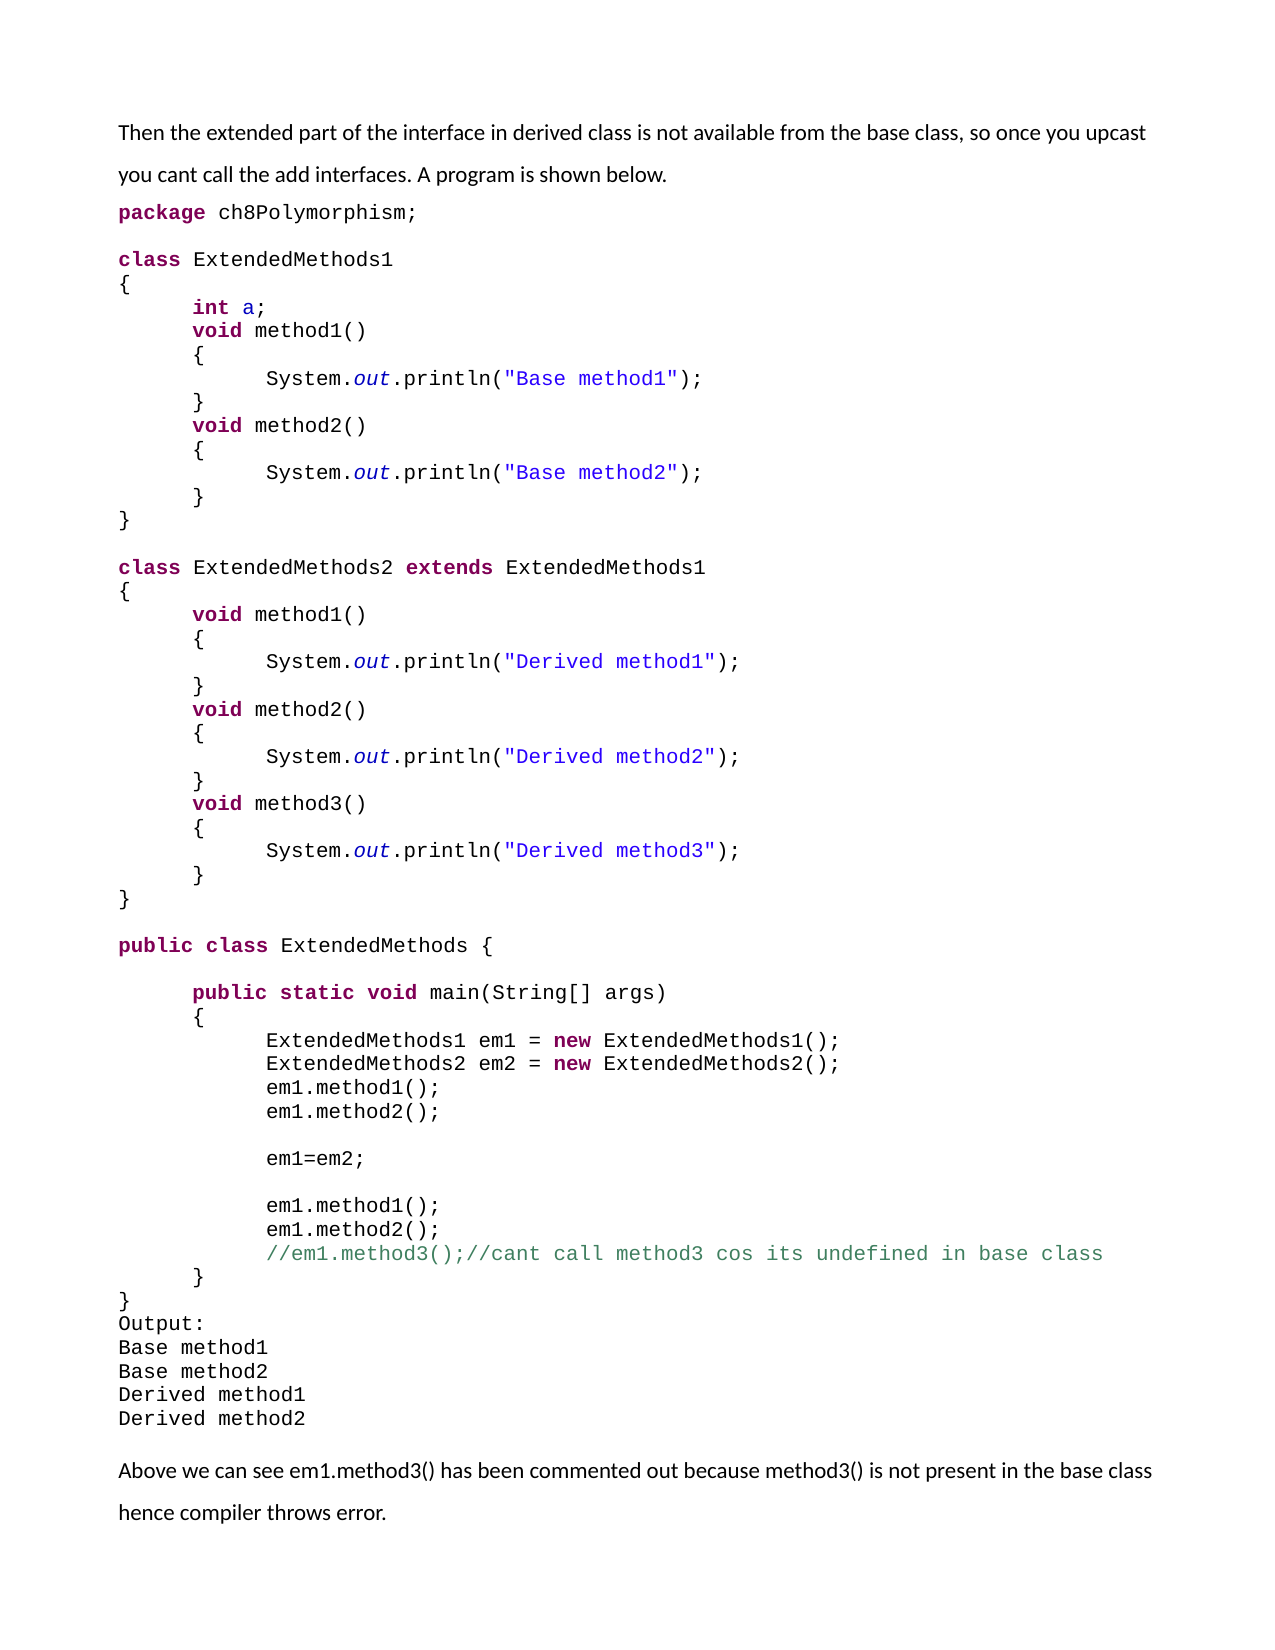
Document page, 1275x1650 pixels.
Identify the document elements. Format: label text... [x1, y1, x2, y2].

text void method1() [118, 320, 1157, 344]
text System.out.println("Derived method1"); [118, 651, 1157, 675]
text } [118, 486, 1157, 509]
text class ExtendedMethods1 [118, 249, 1157, 273]
text void method3() [118, 793, 1157, 817]
text } [118, 769, 1157, 793]
text { [118, 580, 1157, 604]
text em1.method2(); [118, 1101, 1157, 1124]
text public class ExtendedMethods { [118, 935, 1157, 959]
text em1.method2(); [118, 1219, 1157, 1242]
text ExtendedMethods2 em2 = new ExtendedMethods2(); [118, 1053, 1157, 1077]
text { [118, 438, 1157, 462]
text System.out.println("Base method2"); [118, 462, 1157, 486]
text int a; [118, 297, 1157, 320]
text System.out.println("Derived method3"); [118, 841, 1157, 864]
text em1.method1(); [118, 1077, 1157, 1101]
text { [118, 344, 1157, 368]
text //em1.method3();//cant call method3 cos its undefined in base class [118, 1242, 1157, 1266]
text Above we can see em1.method3() has been commented out because method3() is not present in the base class hence compiler throws error. [118, 1456, 1157, 1526]
text { [118, 1006, 1157, 1030]
text ExtendedMethods1 em1 = new ExtendedMethods1(); [118, 1030, 1157, 1053]
text System.out.println("Derived method2"); [118, 746, 1157, 769]
text em1.method1(); [118, 1195, 1157, 1219]
text void method1() [118, 604, 1157, 628]
text Output: [118, 1313, 1157, 1337]
text { [118, 722, 1157, 746]
text Base method1 [118, 1337, 1157, 1361]
text } [118, 1266, 1157, 1290]
text package ch8Polymorphism; [118, 202, 1157, 226]
text } [118, 509, 1157, 533]
text } [118, 391, 1157, 415]
text } [118, 675, 1157, 699]
text Derived method2 [118, 1408, 1157, 1432]
text Derived method1 [118, 1384, 1157, 1408]
text Then the extended part of the interface in derived class is not available from the base class, so once you upcast you cant call the add interfaces. A program is shown below. [118, 118, 1157, 188]
text { [118, 817, 1157, 841]
text class ExtendedMethods2 extends ExtendedMethods1 [118, 557, 1157, 580]
text void method2() [118, 699, 1157, 722]
text System.out.println("Base method1"); [118, 368, 1157, 391]
text em1=em2; [118, 1148, 1157, 1172]
text Base method2 [118, 1361, 1157, 1384]
text public static void main(String[] args) [118, 982, 1157, 1006]
text } [118, 888, 1157, 911]
text void method2() [118, 415, 1157, 438]
text { [118, 273, 1157, 297]
text } [118, 864, 1157, 888]
text { [118, 628, 1157, 651]
text } [118, 1290, 1157, 1313]
